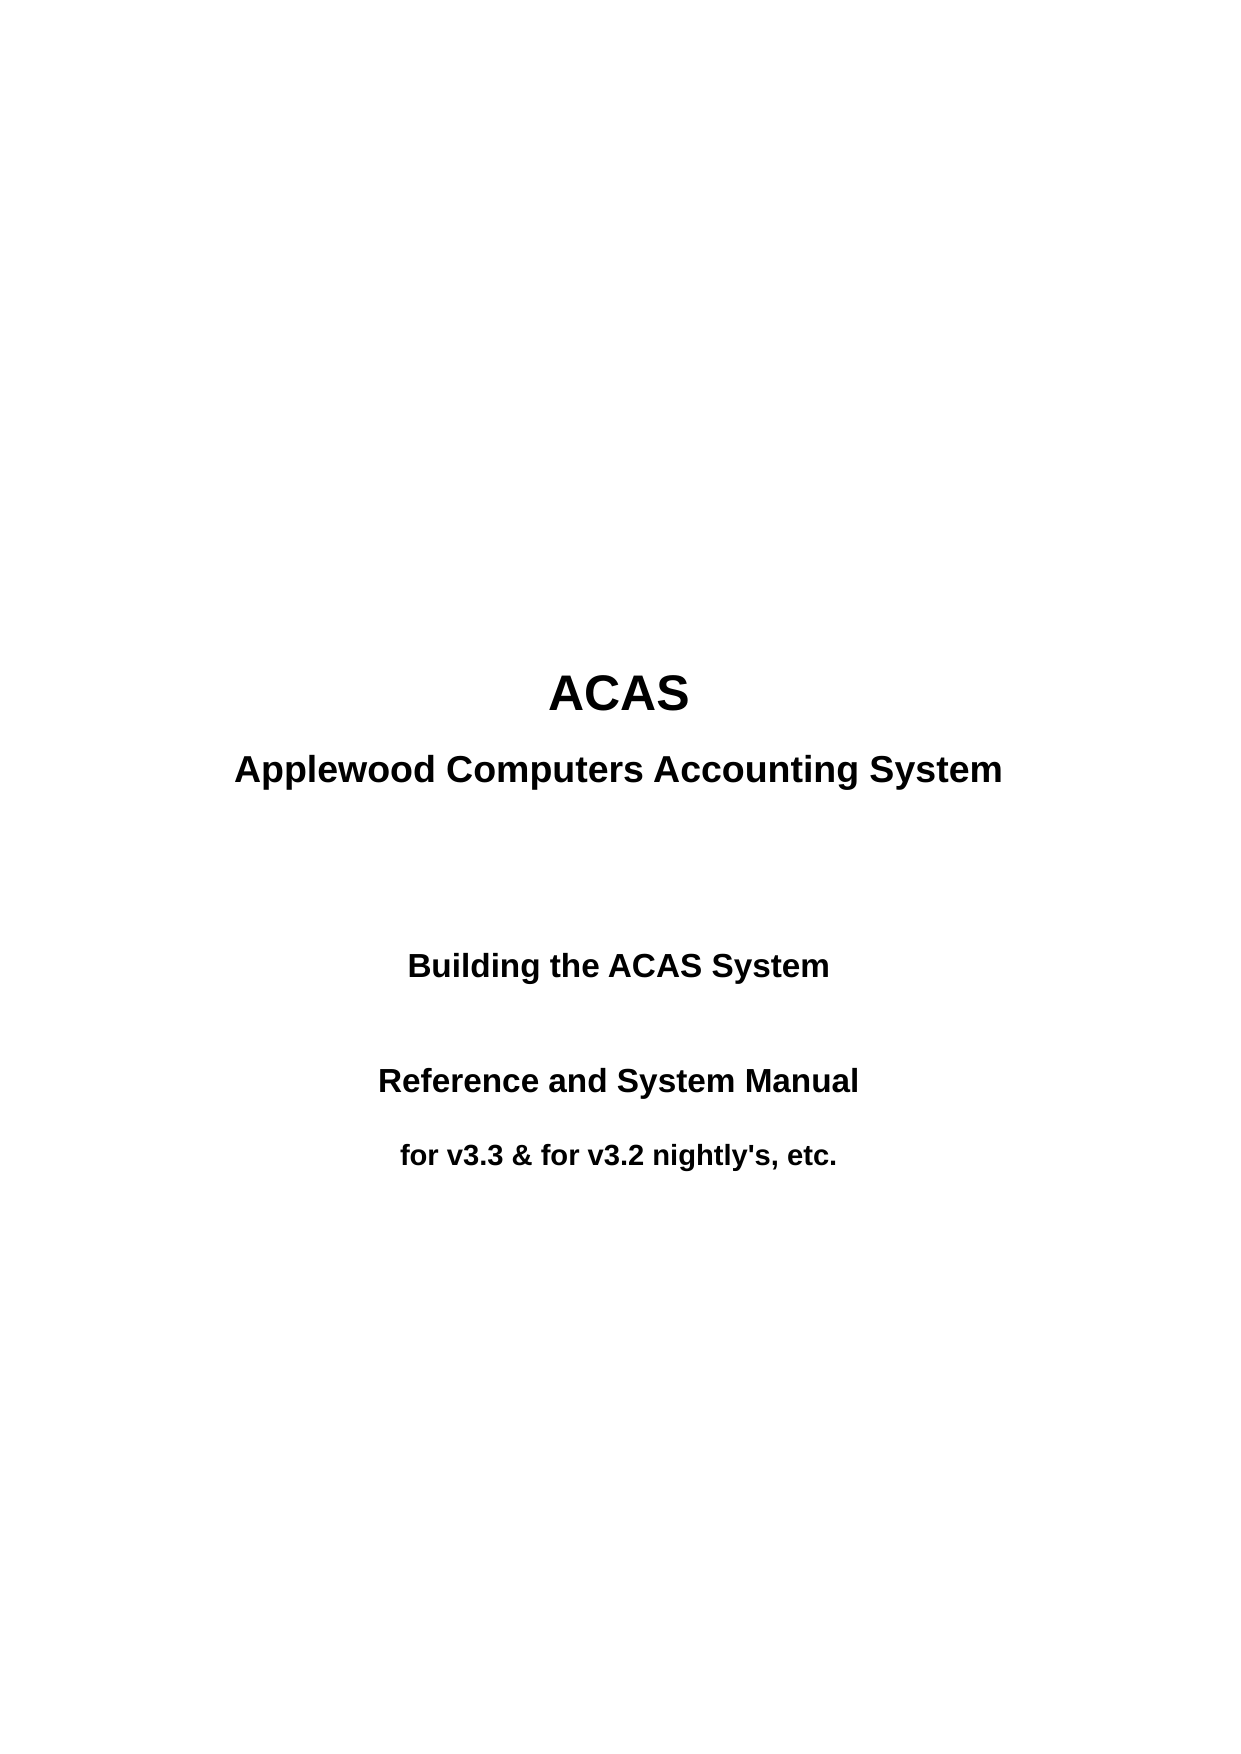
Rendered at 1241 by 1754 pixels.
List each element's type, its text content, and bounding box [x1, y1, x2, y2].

text Building the ACAS System [100, 946, 1137, 984]
text Reference and System Manual [100, 1061, 1137, 1099]
text ACAS [100, 663, 1137, 721]
text Applewood Computers Accounting System [100, 747, 1137, 790]
text for v3.3 & for v3.2 nightly's, etc. [100, 1138, 1137, 1172]
